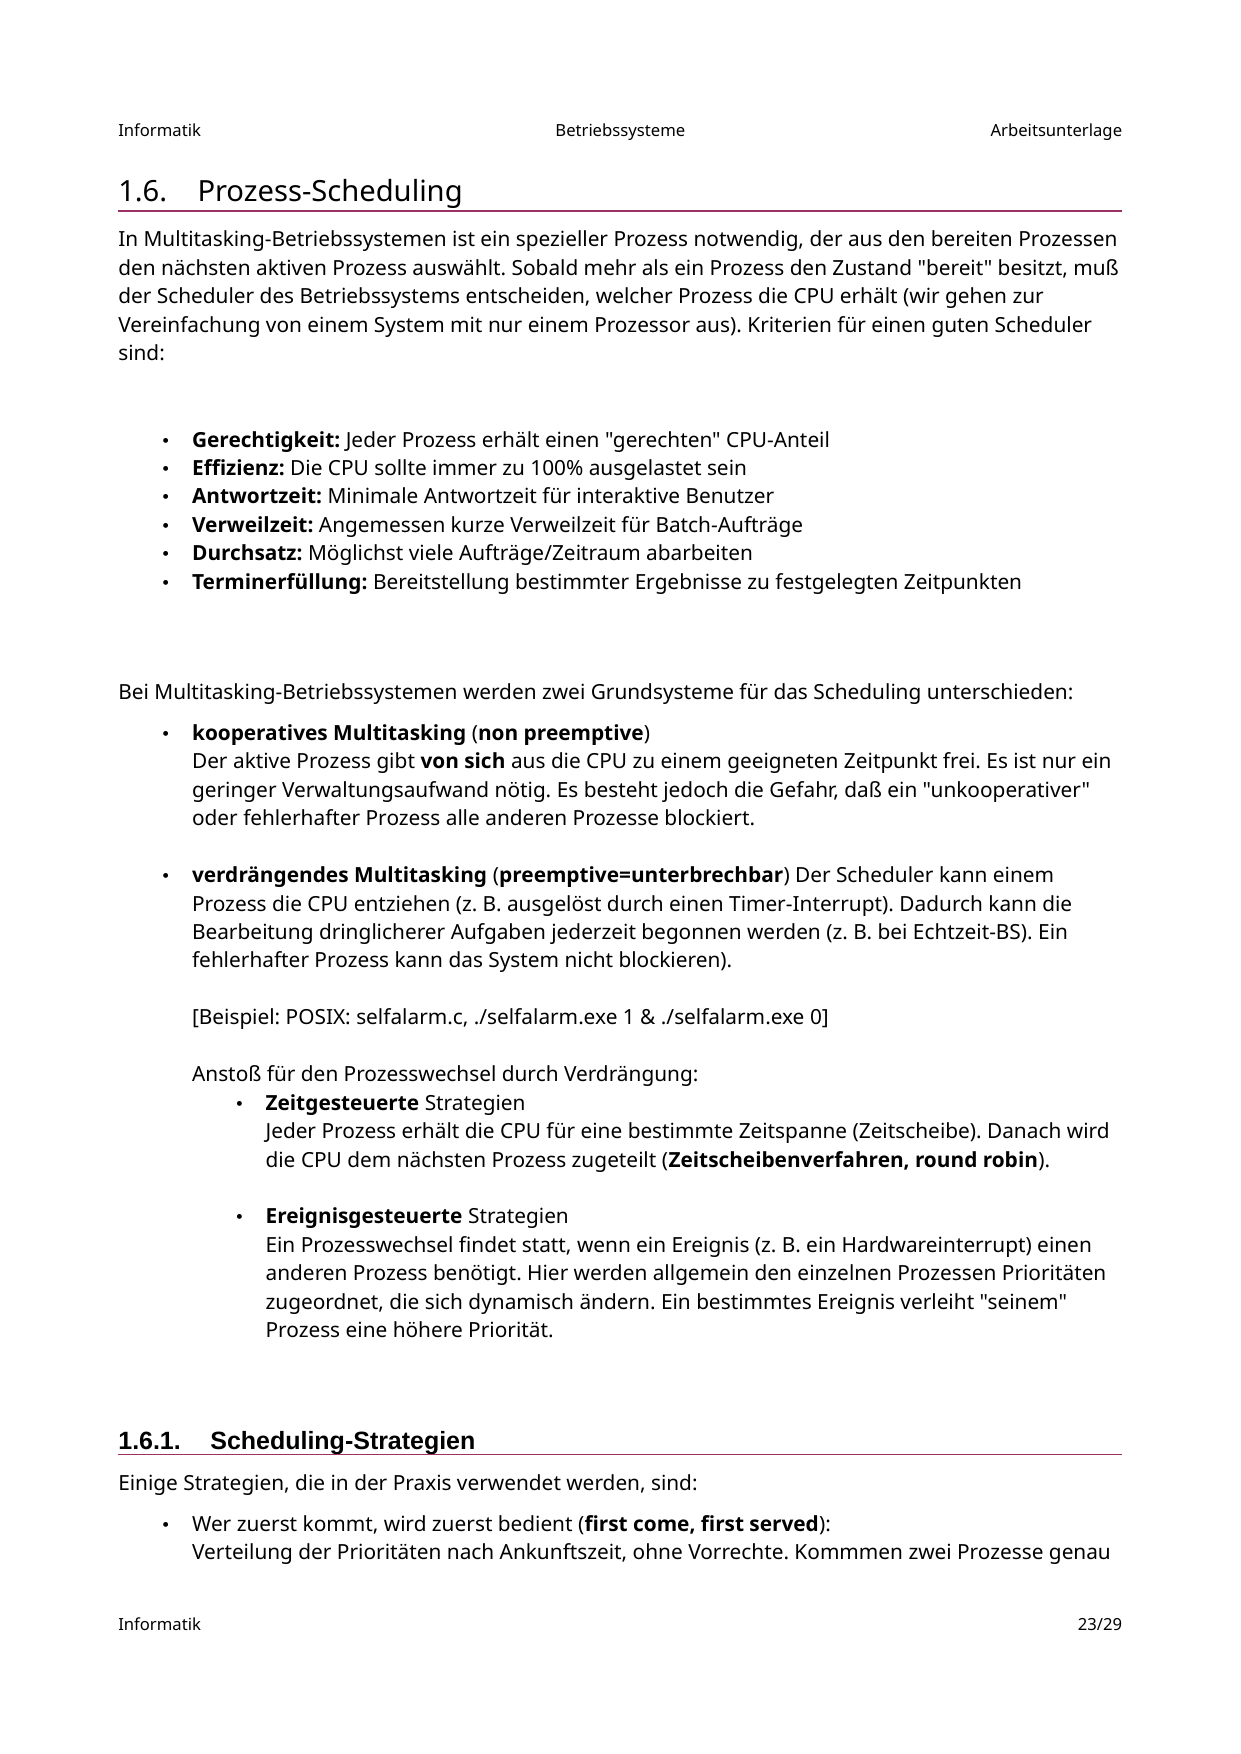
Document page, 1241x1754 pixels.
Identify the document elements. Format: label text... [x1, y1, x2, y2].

list Zeitgesteuerte Strategien Jeder Prozess erhält die CPU für eine bestimmte Zeitspanne (Zeitscheibe). Danach wird die CPU dem nächsten Prozess zugeteilt (Zeitscheibenverfahren, round robin). [236, 1088, 1122, 1202]
list Effizienz: Die CPU sollte immer zu 100% ausgelastet sein [162, 453, 1122, 482]
text Bei Multitasking-Betriebssystemen werden zwei Grundsysteme für das Scheduling unterschieden: [118, 649, 1122, 706]
text Einige Strategien, die in der Praxis verwendet werden, sind: [118, 1468, 1122, 1496]
list Gerechtigkeit: Jeder Prozess erhält einen "gerechten" CPU-Anteil [162, 425, 1122, 453]
list Ereignisgesteuerte Strategien Ein Prozesswechsel findet statt, wenn ein Ereignis (z. B. ein Hardwareinterrupt) einen anderen Prozess benötigt. Hier werden allgemein den einzelnen Prozessen Prioritäten zugeordnet, die sich dynamisch ändern. Ein bestimmtes Ereignis verleiht "seinem" Prozess eine höhere Priorität. [236, 1202, 1122, 1372]
list kooperatives Multitasking (non preemptive) Der aktive Prozess gibt von sich aus die CPU zu einem geeigneten Zeitpunkt frei. Es ist nur ein geringer Verwaltungsaufwand nötig. Es besteht jedoch die Gefahr, daß ein "unkooperativer" oder fehlerhafter Prozess alle anderen Prozesse blockiert. [162, 718, 1122, 860]
subtitle Prozess-Scheduling [118, 170, 1122, 210]
list Durchsatz: Möglichst viele Aufträge/Zeitraum abarbeiten [162, 538, 1122, 567]
list Verweilzeit: Angemessen kurze Verweilzeit für Batch-Aufträge [162, 510, 1122, 538]
list verdrängendes Multitasking (preemptive=unterbrechbar) Der Scheduler kann einem Prozess die CPU entziehen (z. B. ausgelöst durch einen Timer-Interrupt). Dadurch kann die Bearbeitung dringlicherer Aufgaben jederzeit begonnen werden (z. B. bei Echtzeit-BS). Ein fehlerhafter Prozess kann das System nicht blockieren). [Beispiel: POSIX: selfalarm.c, ./selfalarm.exe 1 & ./selfalarm.exe 0] Anstoß für den Prozesswechsel durch Verdrängung: [162, 860, 1122, 1088]
list Wer zuerst kommt, wird zuerst bedient (first come, first served): Verteilung der Prioritäten nach Ankunftszeit, ohne Vorrechte. Kommmen zwei Prozesse genau [162, 1509, 1122, 1566]
subtitle Scheduling-Strategien [118, 1426, 1122, 1454]
list Antwortzeit: Minimale Antwortzeit für interaktive Benutzer [162, 482, 1122, 510]
text In Multitasking-Betriebssystemen ist ein spezieller Prozess notwendig, der aus den bereiten Prozessen den nächsten aktiven Prozess auswählt. Sobald mehr als ein Prozess den Zustand "bereit" besitzt, muß der Scheduler des Betriebssystems entscheiden, welcher Prozess die CPU erhält (wir gehen zur Vereinfachung von einem System mit nur einem Prozessor aus). Kriterien für einen guten Scheduler sind: [118, 224, 1122, 395]
list Terminerfüllung: Bereitstellung bestimmter Ergebnisse zu festgelegten Zeitpunkten [162, 567, 1122, 595]
